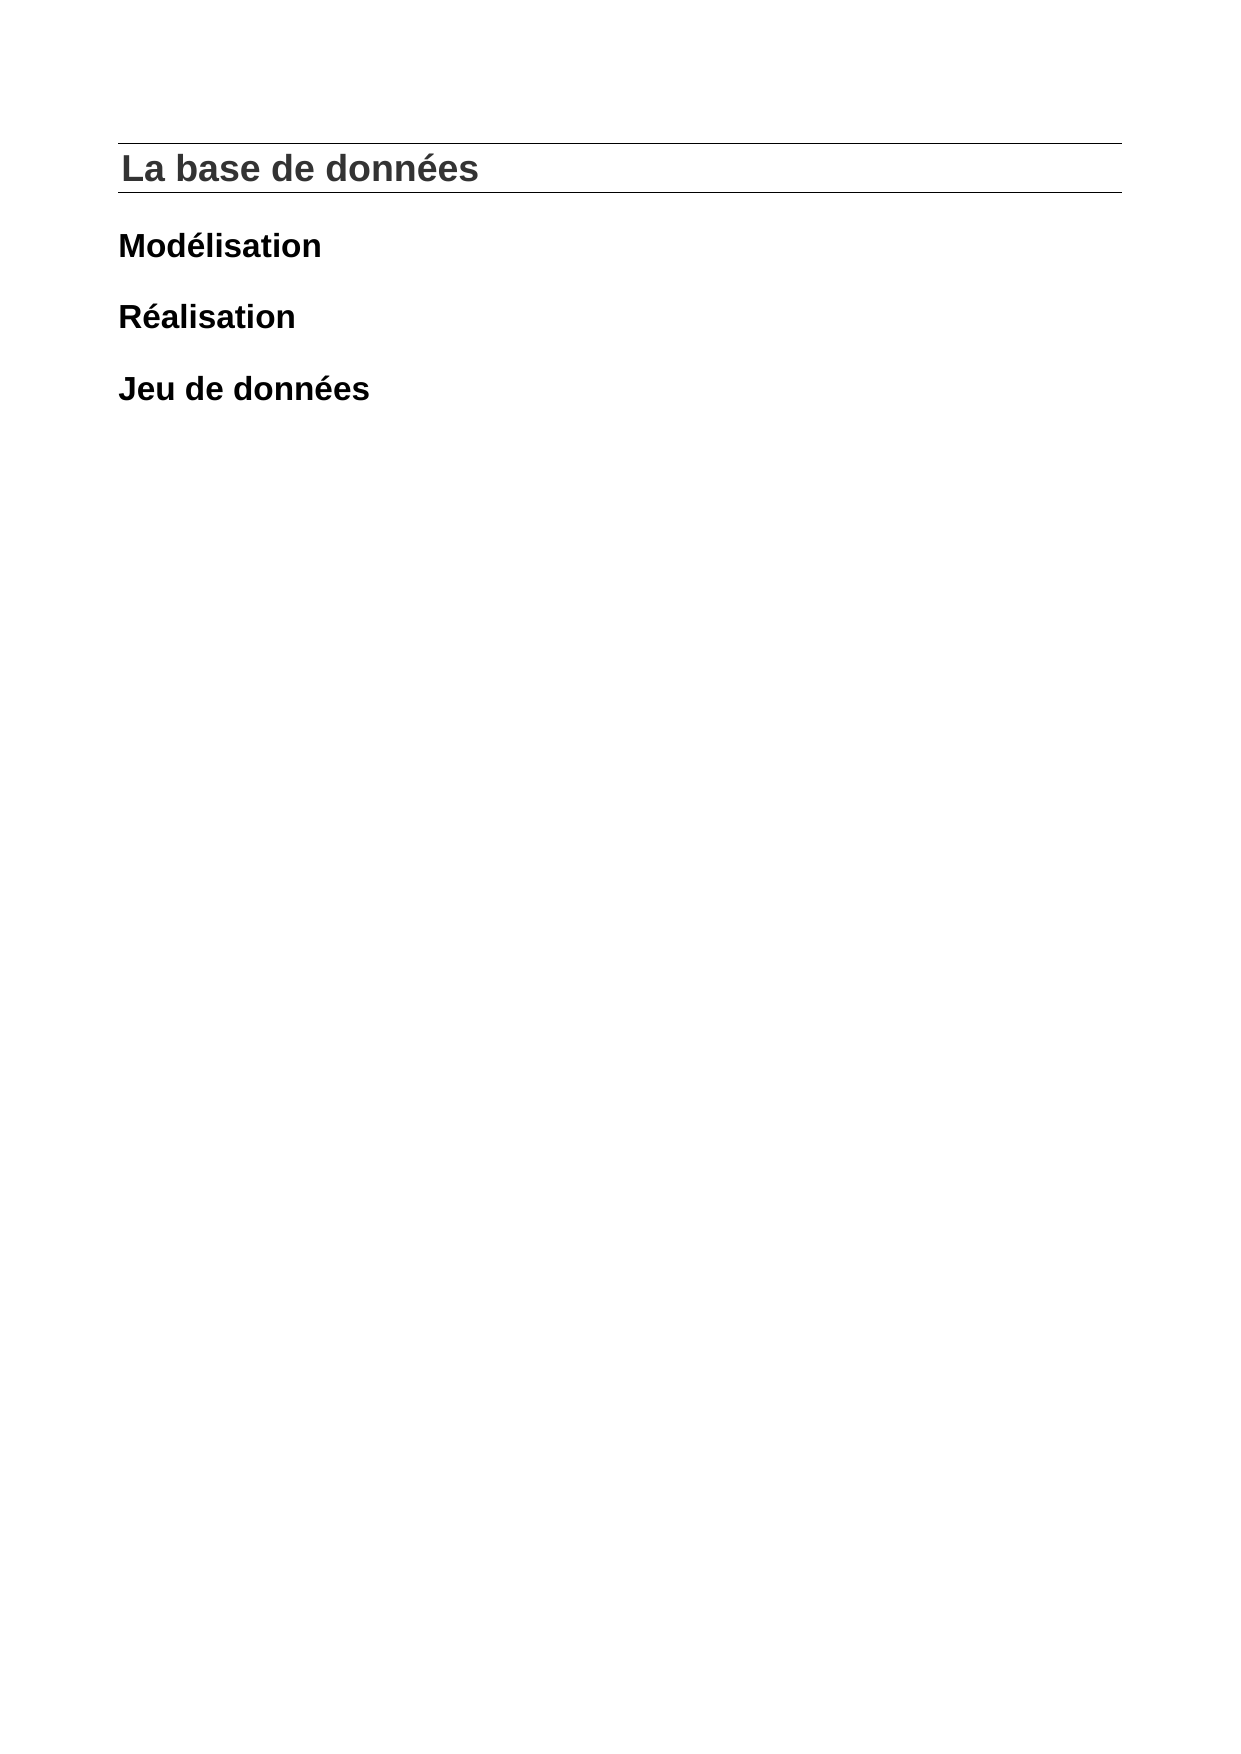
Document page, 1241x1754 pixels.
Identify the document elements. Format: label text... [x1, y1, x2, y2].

subtitle Réalisation [118, 297, 1122, 336]
subtitle La base de données [118, 144, 1122, 192]
subtitle Modélisation [118, 226, 1122, 264]
subtitle Jeu de données [118, 369, 1122, 408]
